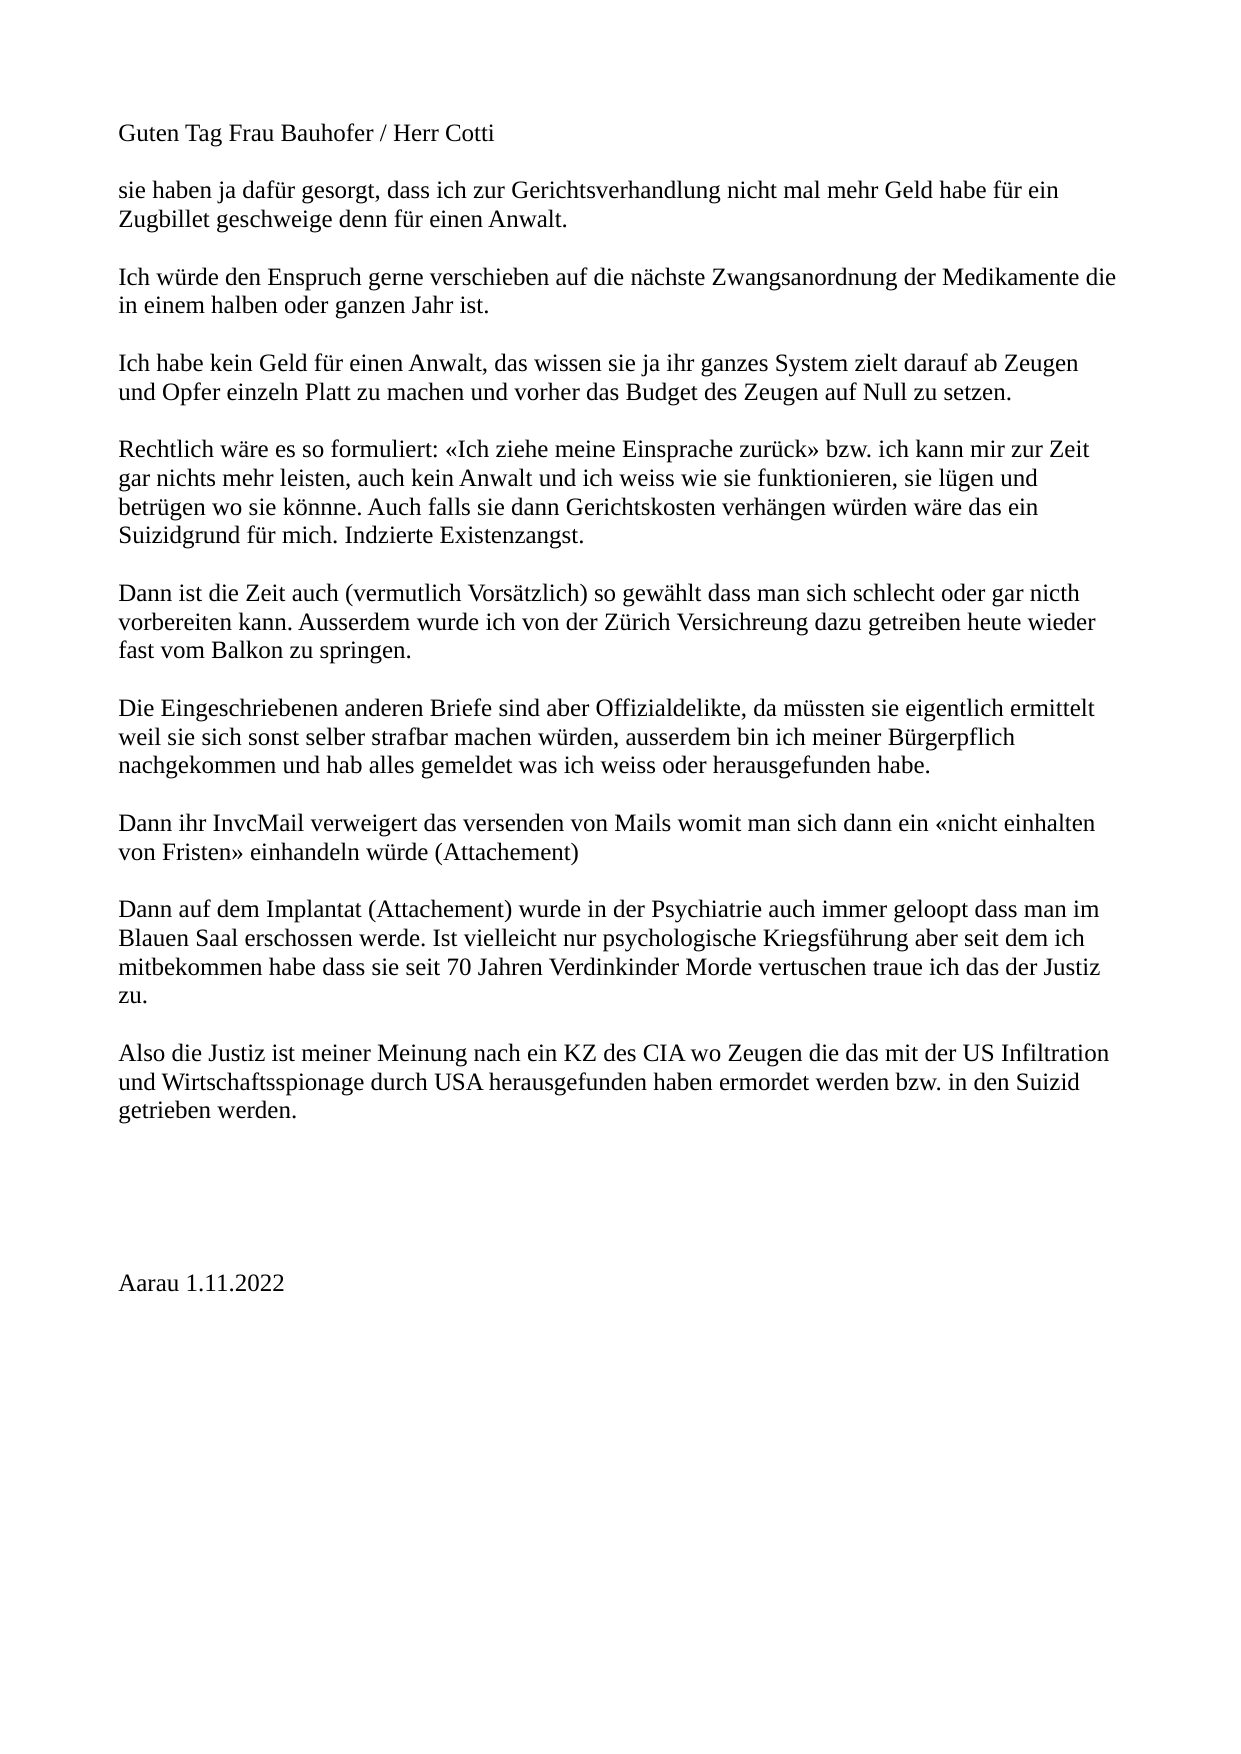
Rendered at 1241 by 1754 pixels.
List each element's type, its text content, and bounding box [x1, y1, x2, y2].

text Also die Justiz ist meiner Meinung nach ein KZ des CIA wo Zeugen die das mit der US Infiltration und Wirtschaftsspionage durch USA herausgefunden haben ermordet werden bzw. in den Suizid getrieben werden. [118, 1038, 1122, 1124]
text Ich habe kein Geld für einen Anwalt, das wissen sie ja ihr ganzes System zielt darauf ab Zeugen und Opfer einzeln Platt zu machen und vorher das Budget des Zeugen auf Null zu setzen. [118, 348, 1122, 406]
text Die Eingeschriebenen anderen Briefe sind aber Offizialdelikte, da müssten sie eigentlich ermittelt weil sie sich sonst selber strafbar machen würden, ausserdem bin ich meiner Bürgerpflich nachgekommen und hab alles gemeldet was ich weiss oder herausgefunden habe. [118, 693, 1122, 779]
text Dann auf dem Implantat (Attachement) wurde in der Psychiatrie auch immer geloopt dass man im Blauen Saal erschossen werde. Ist vielleicht nur psychologische Kriegsführung aber seit dem ich mitbekommen habe dass sie seit 70 Jahren Verdinkinder Morde vertuschen traue ich das der Justiz zu. [118, 894, 1122, 1009]
text Ich würde den Enspruch gerne verschieben auf die nächste Zwangsanordnung der Medikamente die in einem halben oder ganzen Jahr ist. [118, 262, 1122, 319]
text Aarau 1.11.2022 [118, 1268, 1122, 1297]
text Dann ist die Zeit auch (vermutlich Vorsätzlich) so gewählt dass man sich schlecht oder gar nicth vorbereiten kann. Ausserdem wurde ich von der Zürich Versichreung dazu getreiben heute wieder fast vom Balkon zu springen. [118, 578, 1122, 664]
text Rechtlich wäre es so formuliert: «Ich ziehe meine Einsprache zurück» bzw. ich kann mir zur Zeit gar nichts mehr leisten, auch kein Anwalt und ich weiss wie sie funktionieren, sie lügen und betrügen wo sie könnne. Auch falls sie dann Gerichtskosten verhängen würden wäre das ein Suizidgrund für mich. Indzierte Existenzangst. [118, 434, 1122, 549]
text sie haben ja dafür gesorgt, dass ich zur Gerichtsverhandlung nicht mal mehr Geld habe für ein Zugbillet geschweige denn für einen Anwalt. [118, 176, 1122, 233]
text Guten Tag Frau Bauhofer / Herr Cotti [118, 118, 1122, 147]
text Dann ihr InvcMail verweigert das versenden von Mails womit man sich dann ein «nicht einhalten von Fristen» einhandeln würde (Attachement) [118, 808, 1122, 866]
